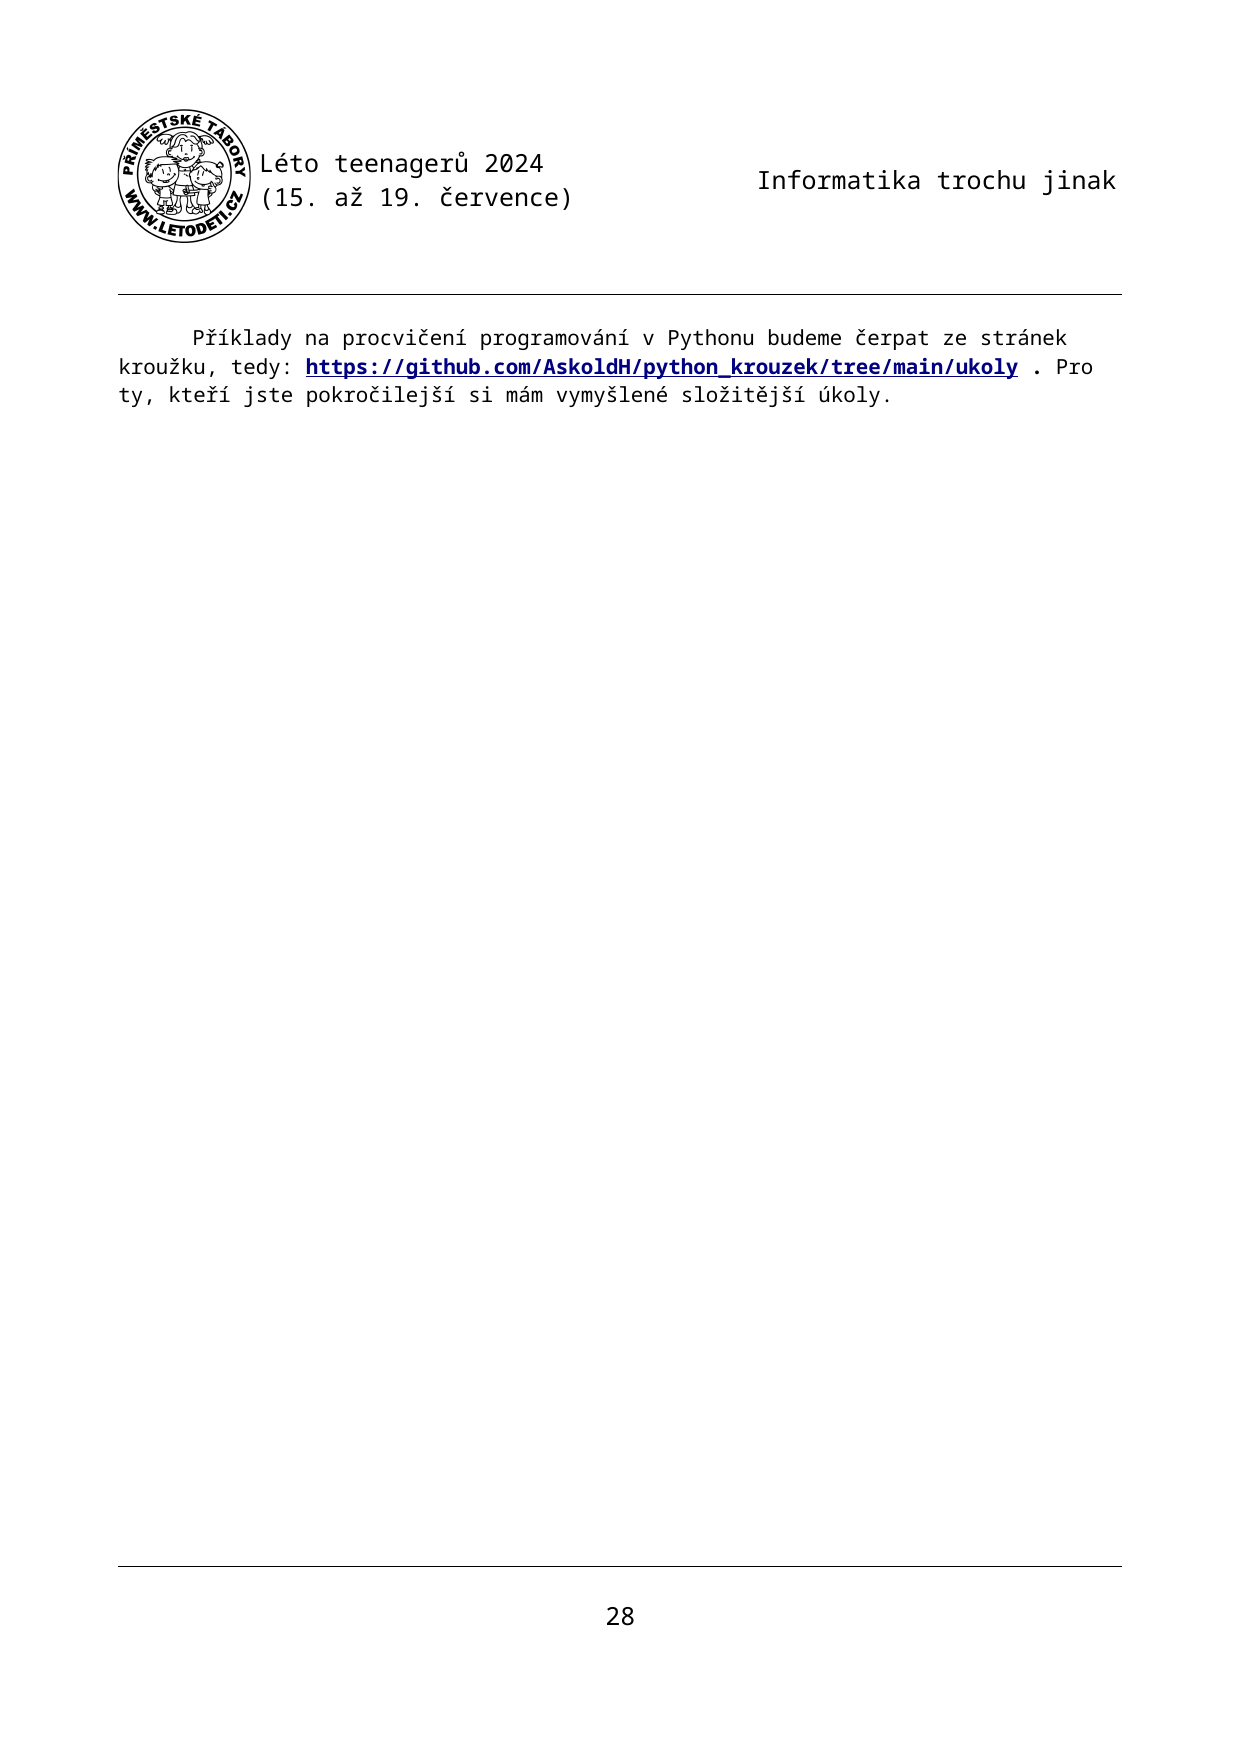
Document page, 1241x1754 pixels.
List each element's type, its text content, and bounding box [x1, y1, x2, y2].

picture [117, 107, 251, 243]
text Příklady na procvičení programování v Pythonu budeme čerpat ze stránek kroužku, tedy: https://github.com/AskoldH/python_krouzek/tree/main/ukoly . Pro ty, kteří jste pokročilejší si mám vymyšlené složitější úkoly. [118, 323, 1122, 409]
